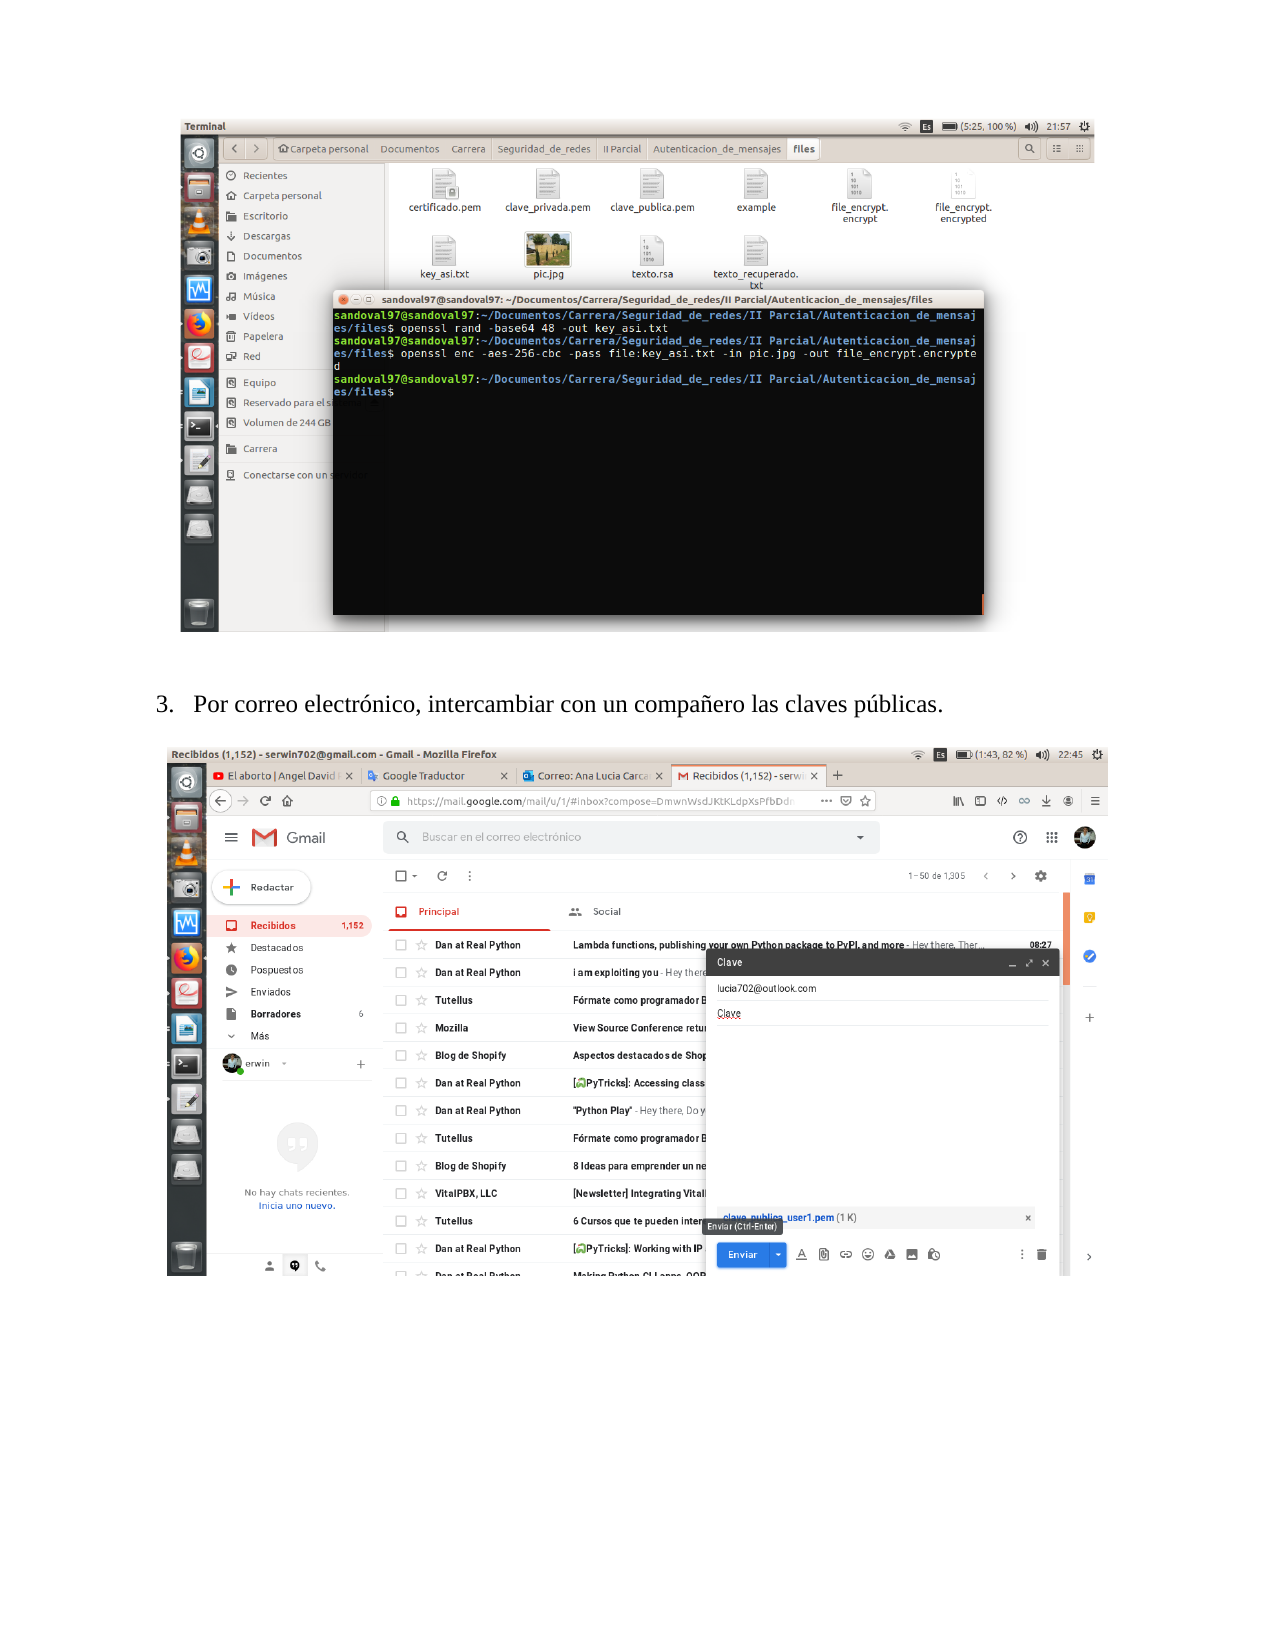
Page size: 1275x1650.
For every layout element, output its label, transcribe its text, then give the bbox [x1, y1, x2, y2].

list Por correo electrónico, intercambiar con un compañero las claves públicas. [156, 689, 1157, 718]
picture [180, 118, 1095, 632]
picture [167, 747, 1108, 1276]
